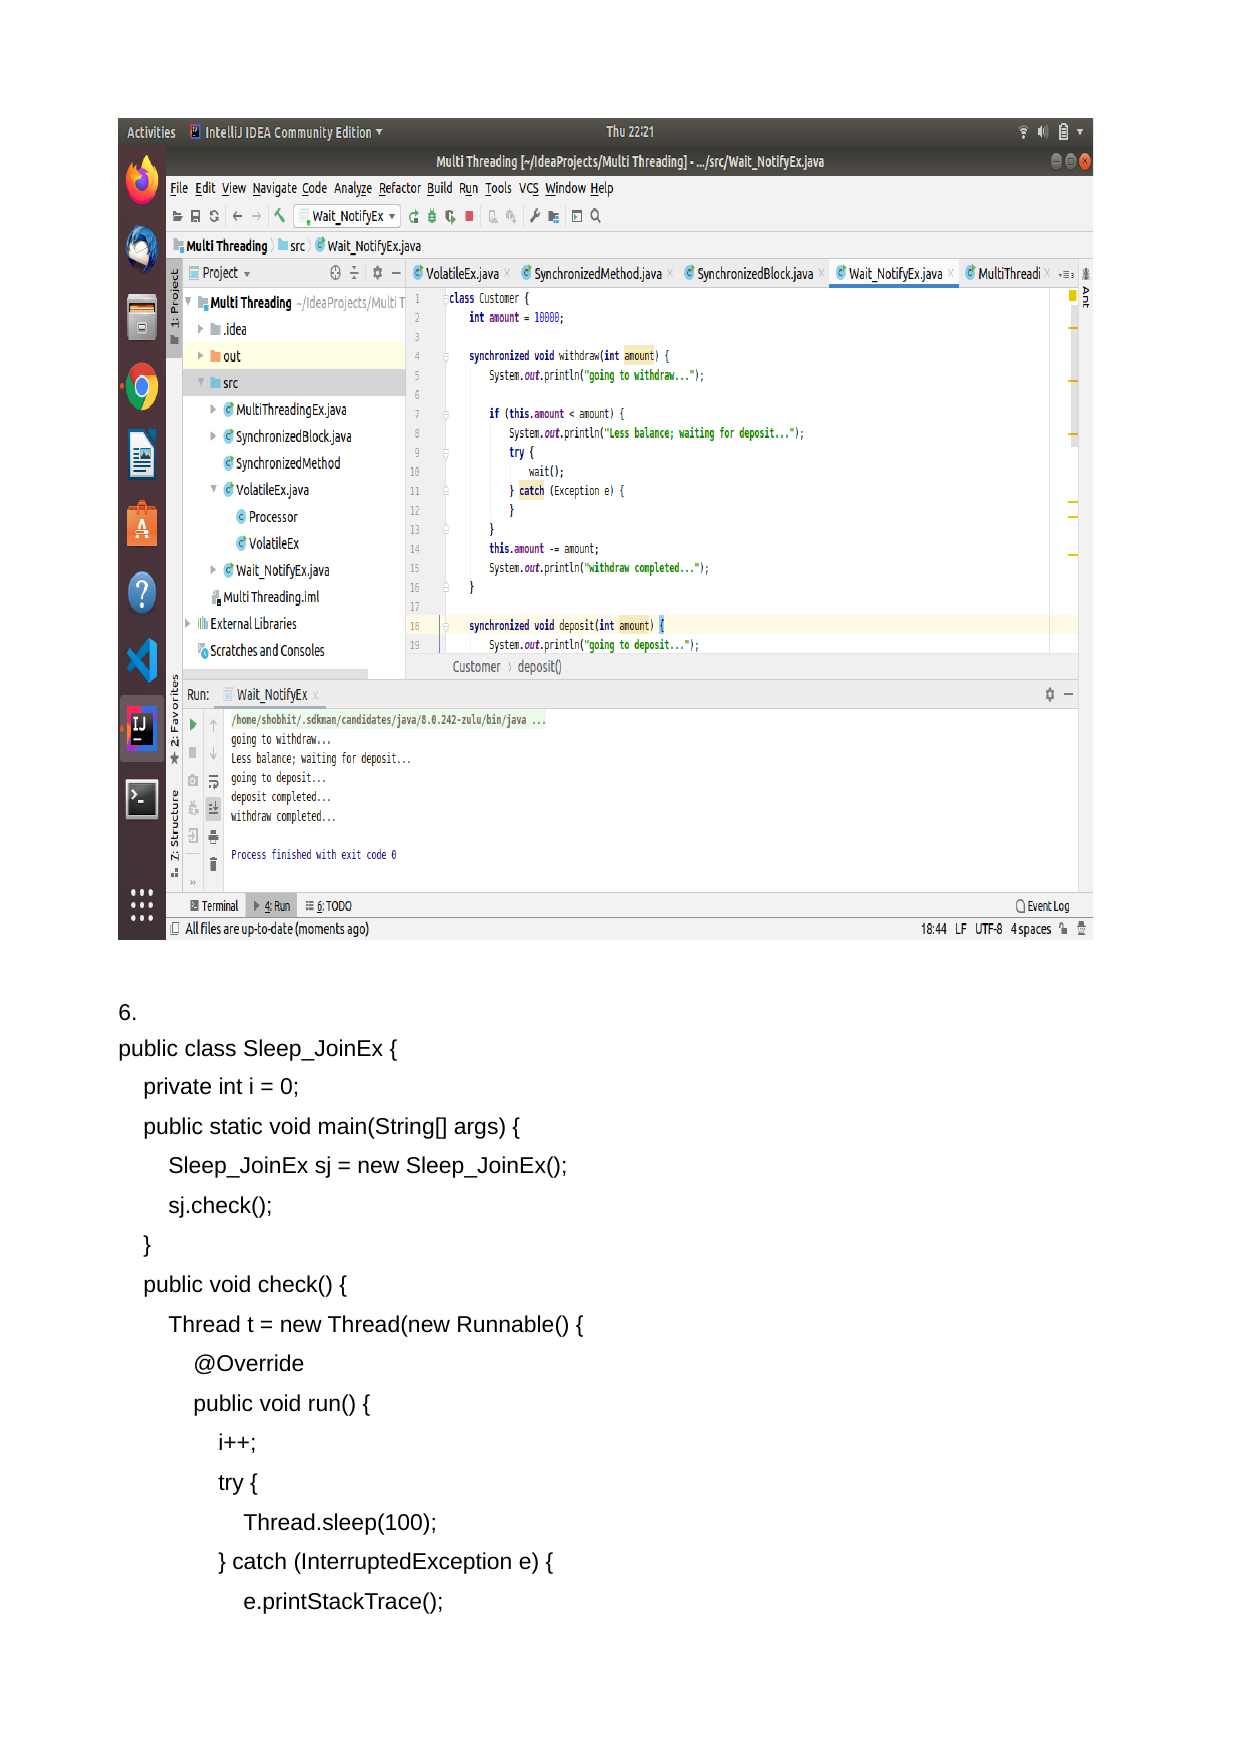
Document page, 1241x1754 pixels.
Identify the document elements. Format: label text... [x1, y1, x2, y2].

text private int i = 0; [118, 1071, 1122, 1100]
text 6. [118, 998, 1122, 1025]
text } [118, 1229, 1122, 1258]
text public void run() { [118, 1388, 1122, 1417]
text Sleep_JoinEx sj = new Sleep_JoinEx(); [118, 1150, 1122, 1179]
text sj.check(); [118, 1190, 1122, 1219]
text Thread.sleep(100); [118, 1507, 1122, 1535]
text public void check() { [118, 1269, 1122, 1298]
text } catch (InterruptedException e) { [118, 1546, 1122, 1575]
text @Override [118, 1348, 1122, 1377]
picture [118, 118, 1094, 940]
text i++; [118, 1427, 1122, 1456]
text e.printStackTrace(); [118, 1586, 1122, 1614]
text public static void main(String[] args) { [118, 1111, 1122, 1139]
text Thread t = new Thread(new Runnable() { [118, 1309, 1122, 1337]
text try { [118, 1467, 1122, 1496]
text public class Sleep_JoinEx { [118, 1035, 1122, 1061]
